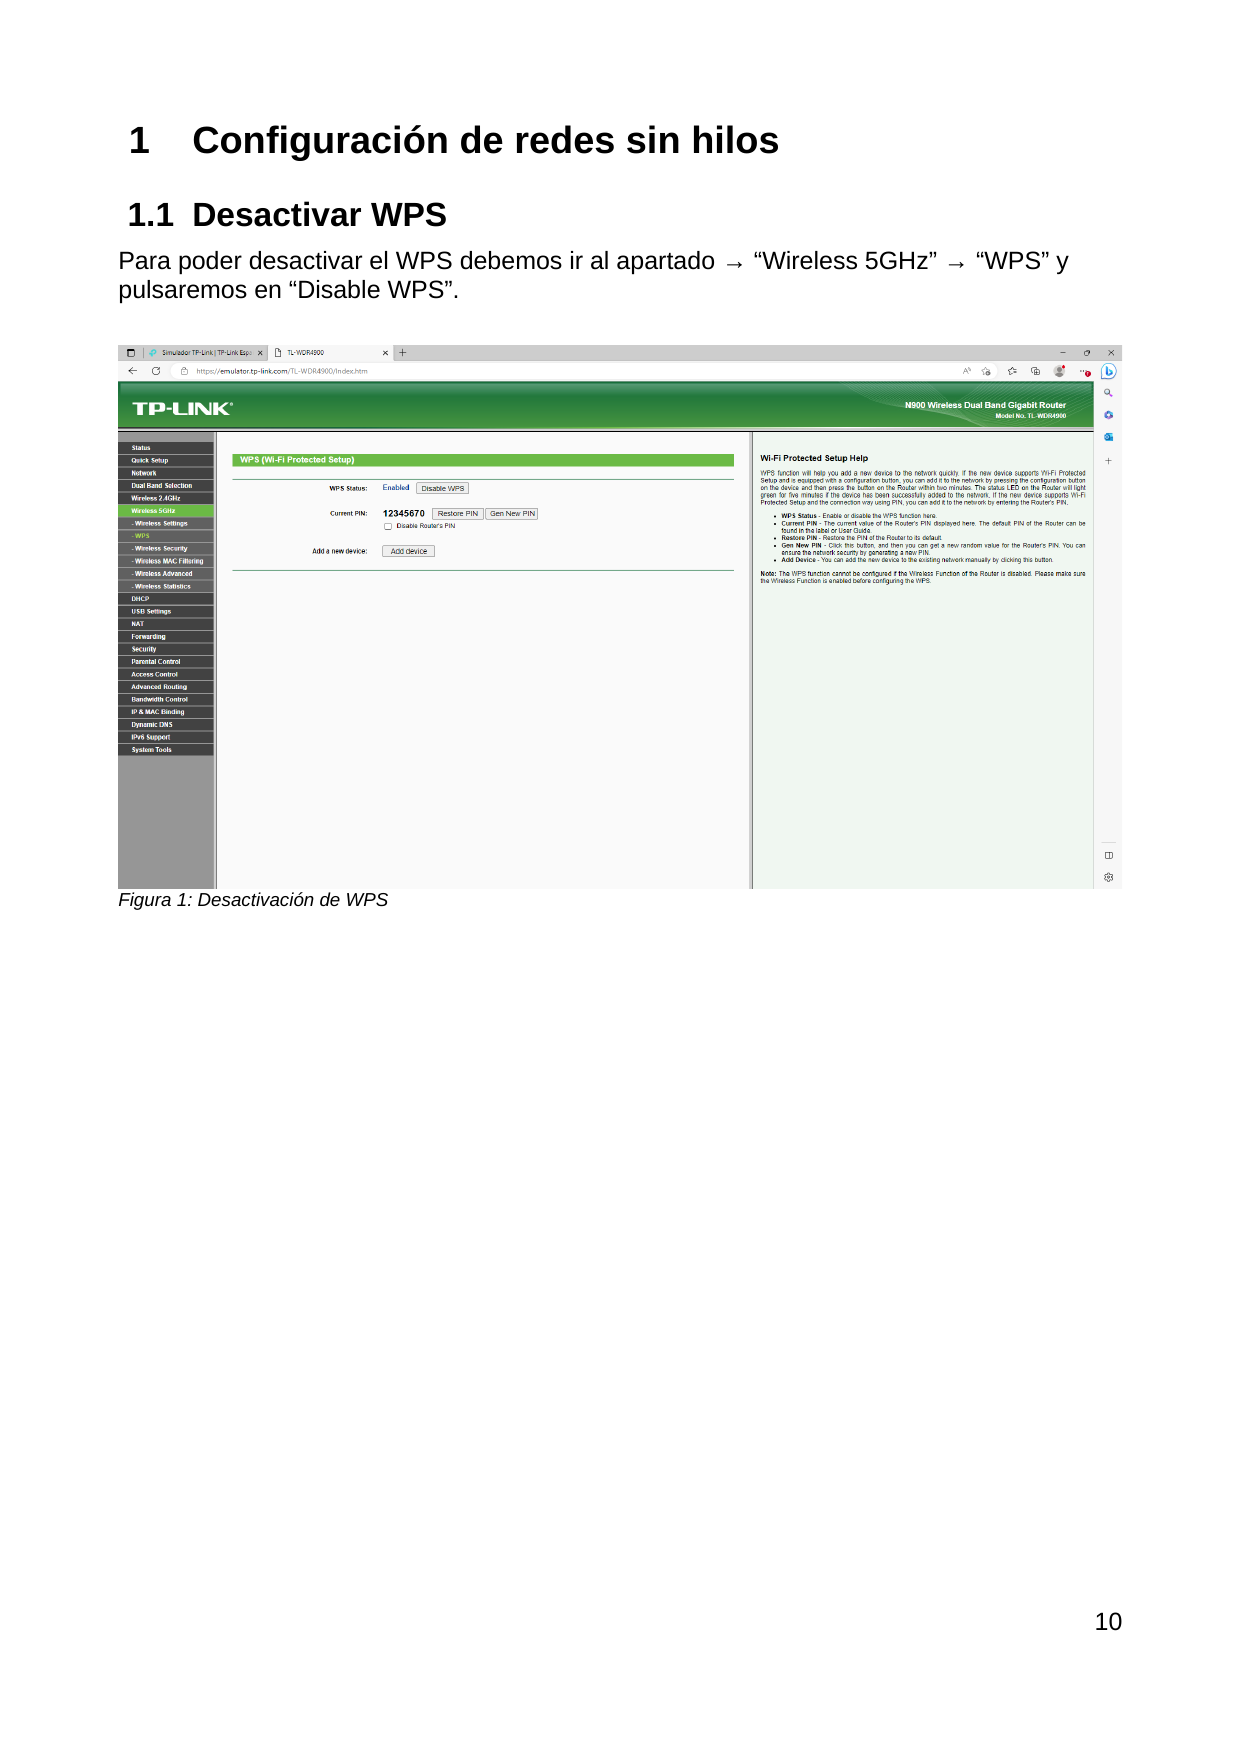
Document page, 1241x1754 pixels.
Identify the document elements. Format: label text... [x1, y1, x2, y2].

picture [118, 345, 1123, 889]
subtitle Configuración de redes sin hilos [118, 118, 1122, 162]
text Para poder desactivar el WPS debemos ir al apartado → “Wireless 5GHz” → “WPS” y pulsaremos en “Disable WPS”. [118, 246, 1122, 304]
text Figura 1: Desactivación de WPS [118, 889, 1122, 910]
subtitle Desactivar WPS [118, 195, 1122, 234]
